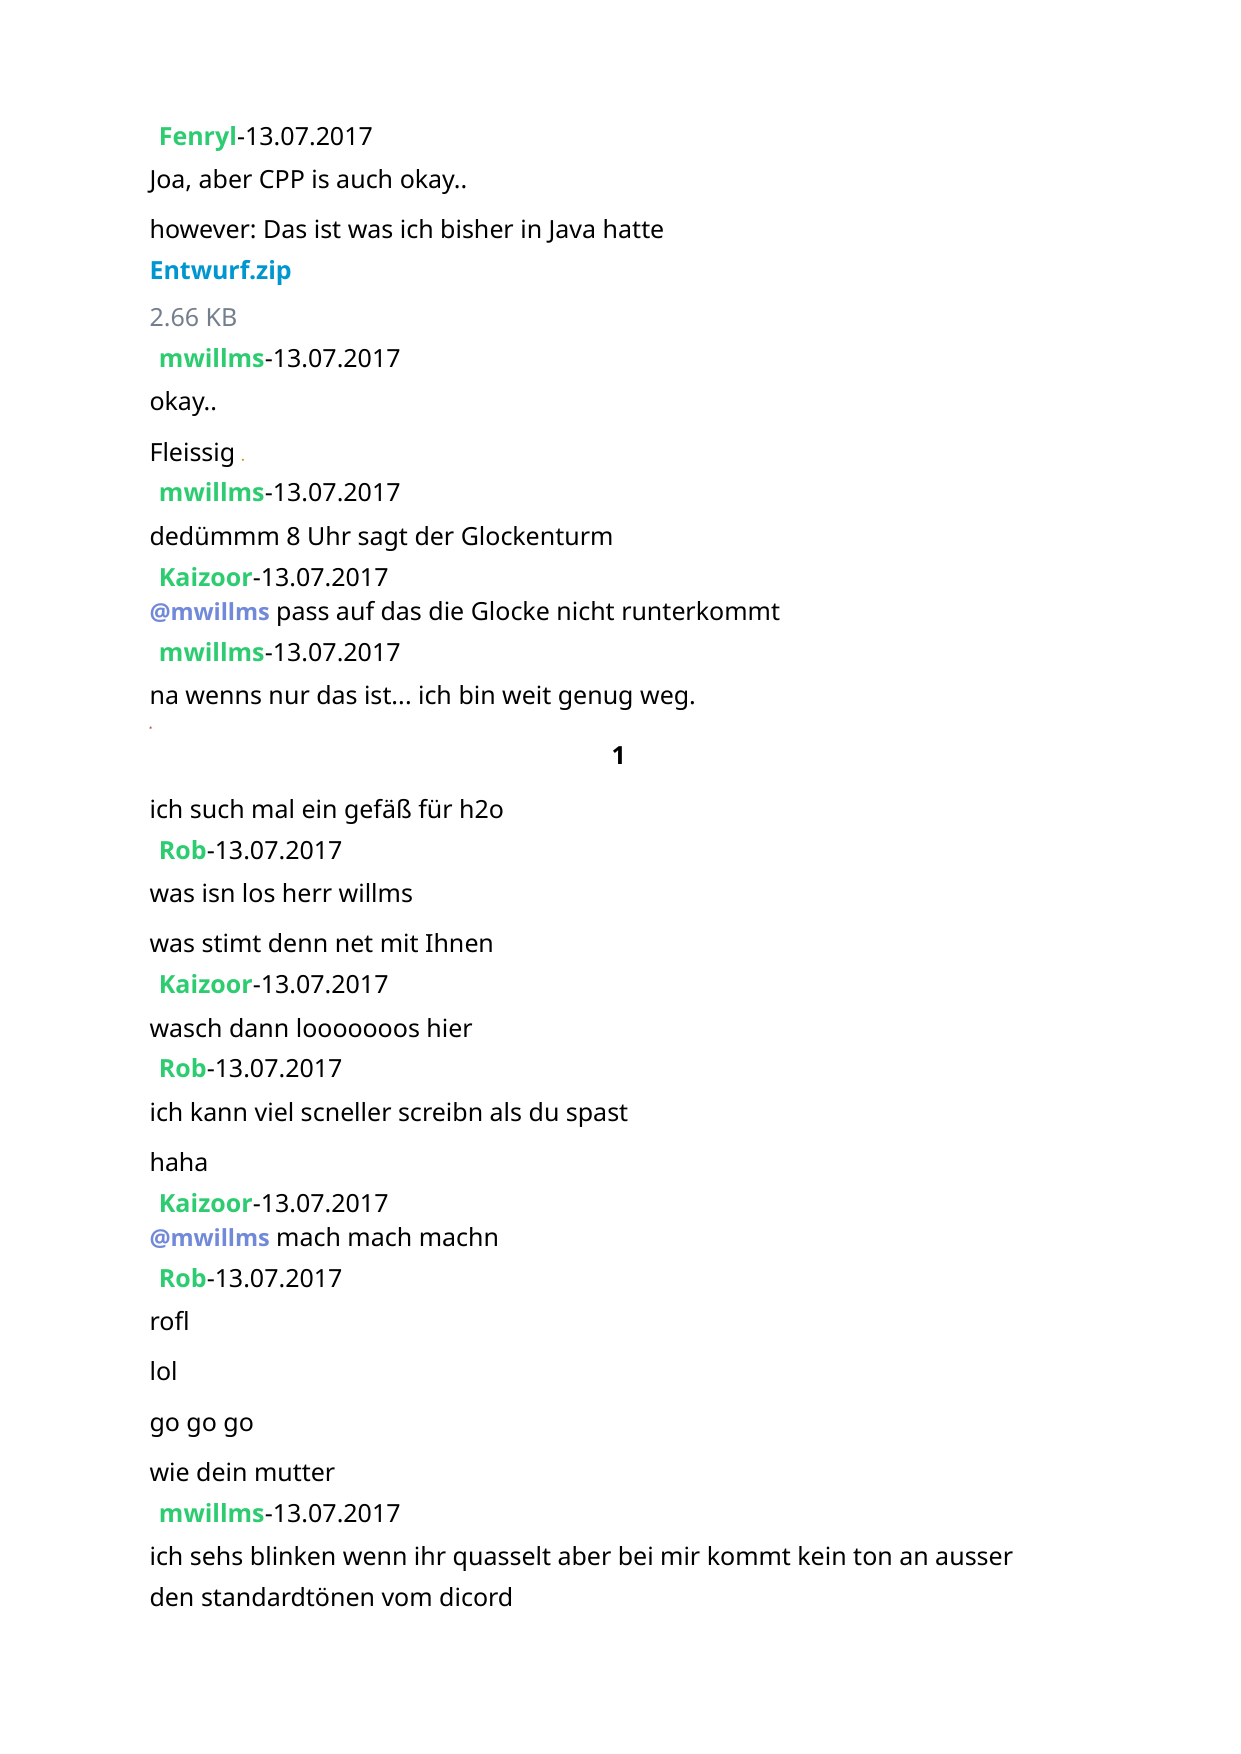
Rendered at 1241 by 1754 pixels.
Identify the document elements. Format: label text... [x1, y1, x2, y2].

text okay.. [149, 384, 1081, 418]
text haha [149, 1145, 1081, 1179]
subtitle mwillms-13.07.2017 [159, 475, 1081, 509]
text dedümmm 8 Uhr sagt der Glockenturm [149, 518, 1081, 552]
text ich kann viel scneller screibn als du spast [149, 1094, 1081, 1128]
text rofl [149, 1304, 1081, 1338]
text Fleissig [149, 434, 1081, 468]
text was isn los herr willms [149, 876, 1081, 910]
text ich such mal ein gefäß für h2o [149, 791, 1081, 826]
text 1 [159, 737, 1078, 772]
subtitle Rob-13.07.2017 [159, 832, 1081, 866]
subtitle Kaizoor-13.07.2017 [159, 1186, 1081, 1219]
subtitle Kaizoor-13.07.2017 [159, 967, 1081, 1001]
text @mwillms mach mach machn [149, 1219, 1081, 1254]
subtitle mwillms-13.07.2017 [159, 634, 1081, 668]
text go go go [149, 1404, 1081, 1438]
text was stimt denn net mit Ihnen [149, 926, 1081, 960]
subtitle Rob-13.07.2017 [159, 1051, 1081, 1085]
text wasch dann looooooos hier [149, 1010, 1081, 1044]
subtitle Kaizoor-13.07.2017 [159, 559, 1081, 593]
text ich sehs blinken wenn ihr quasselt aber bei mir kommt kein ton an ausser den standardtönen vom dicord [149, 1539, 1081, 1614]
text 2.66 KB [149, 300, 1081, 334]
text lol [149, 1354, 1081, 1388]
text Entwurf.zip [149, 253, 1081, 287]
subtitle mwillms-13.07.2017 [159, 1495, 1081, 1529]
subtitle Fenryl-13.07.2017 [159, 118, 1081, 152]
subtitle Rob-13.07.2017 [159, 1260, 1081, 1294]
text @mwillms pass auf das die Glocke nicht runterkommt [149, 593, 1081, 627]
text however: Das ist was ich bisher in Java hatte [149, 212, 1081, 246]
text wie dein mutter [149, 1454, 1081, 1488]
text na wenns nur das ist... ich bin weit genug weg. [149, 678, 1081, 712]
subtitle mwillms-13.07.2017 [159, 341, 1081, 374]
text Joa, aber CPP is auch okay.. [149, 162, 1081, 196]
